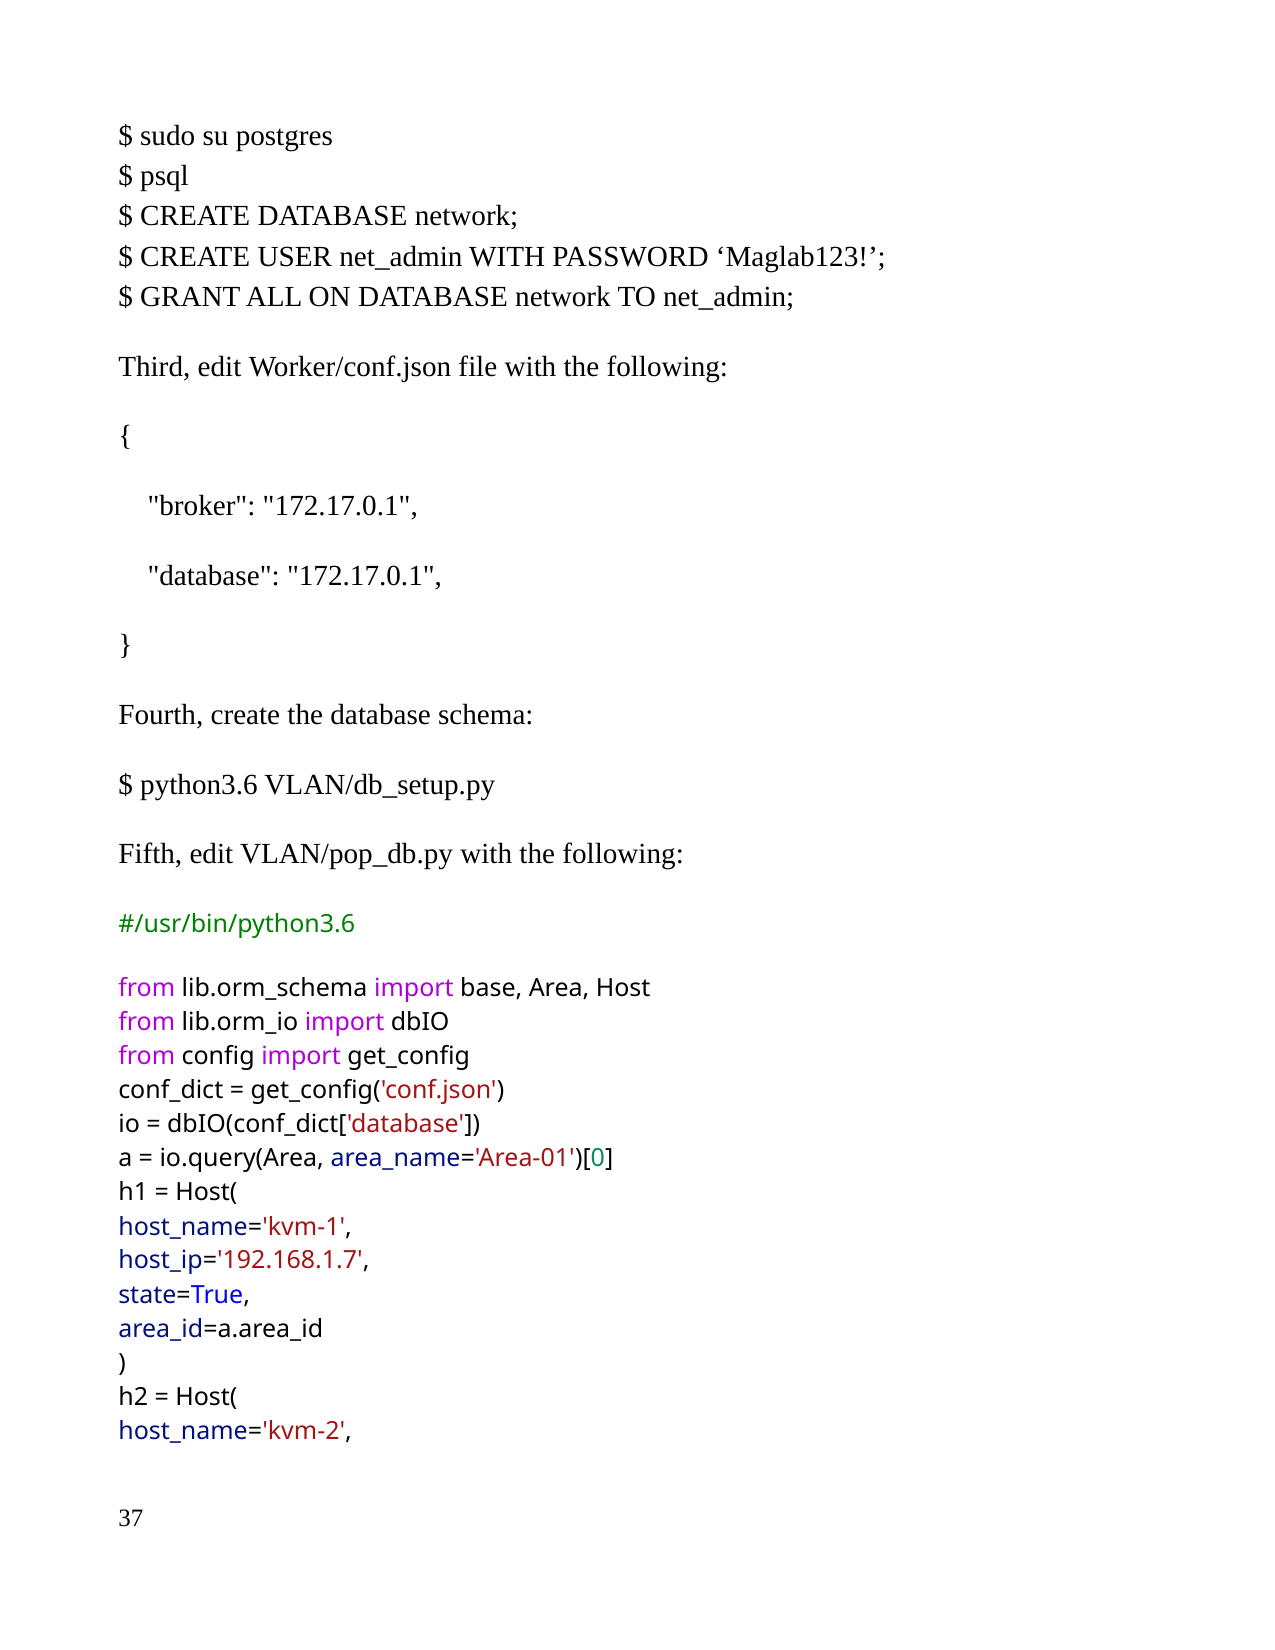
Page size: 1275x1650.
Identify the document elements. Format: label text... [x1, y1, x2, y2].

text from lib.orm_io import dbIO [118, 1004, 1157, 1038]
text host_name='kvm-2', [118, 1412, 1157, 1447]
text $ python3.6 VLAN/db_setup.py [118, 767, 1157, 800]
text state=True, [118, 1276, 1157, 1310]
text conf_dict = get_config('conf.json') [118, 1072, 1157, 1106]
text Third, edit Worker/conf.json file with the following: [118, 349, 1157, 382]
text Fourth, create the database schema: [118, 697, 1157, 731]
text io = dbIO(conf_dict['database']) [118, 1106, 1157, 1140]
text "broker": "172.17.0.1", [118, 488, 1157, 522]
text h2 = Host( [118, 1378, 1157, 1412]
text host_ip='192.168.1.7', [118, 1242, 1157, 1276]
text } [118, 627, 1157, 661]
text host_name='kvm-1', [118, 1208, 1157, 1242]
text "database": "172.17.0.1", [118, 558, 1157, 591]
text ) [118, 1344, 1157, 1378]
text h1 = Host( [118, 1174, 1157, 1208]
text a = io.query(Area, area_name='Area-01')[0] [118, 1140, 1157, 1174]
text from config import get_config [118, 1038, 1157, 1072]
text #/usr/bin/python3.6 [118, 906, 1157, 940]
text Fifth, edit VLAN/pop_db.py with the following: [118, 836, 1157, 870]
text from lib.orm_schema import base, Area, Host [118, 970, 1157, 1004]
text { [118, 418, 1157, 452]
text $ sudo su postgres $ psql $ CREATE DATABASE network; $ CREATE USER net_admin WITH PASSWORD ‘Maglab123!’; $ GRANT ALL ON DATABASE network TO net_admin; [118, 118, 1157, 312]
text area_id=a.area_id [118, 1310, 1157, 1344]
